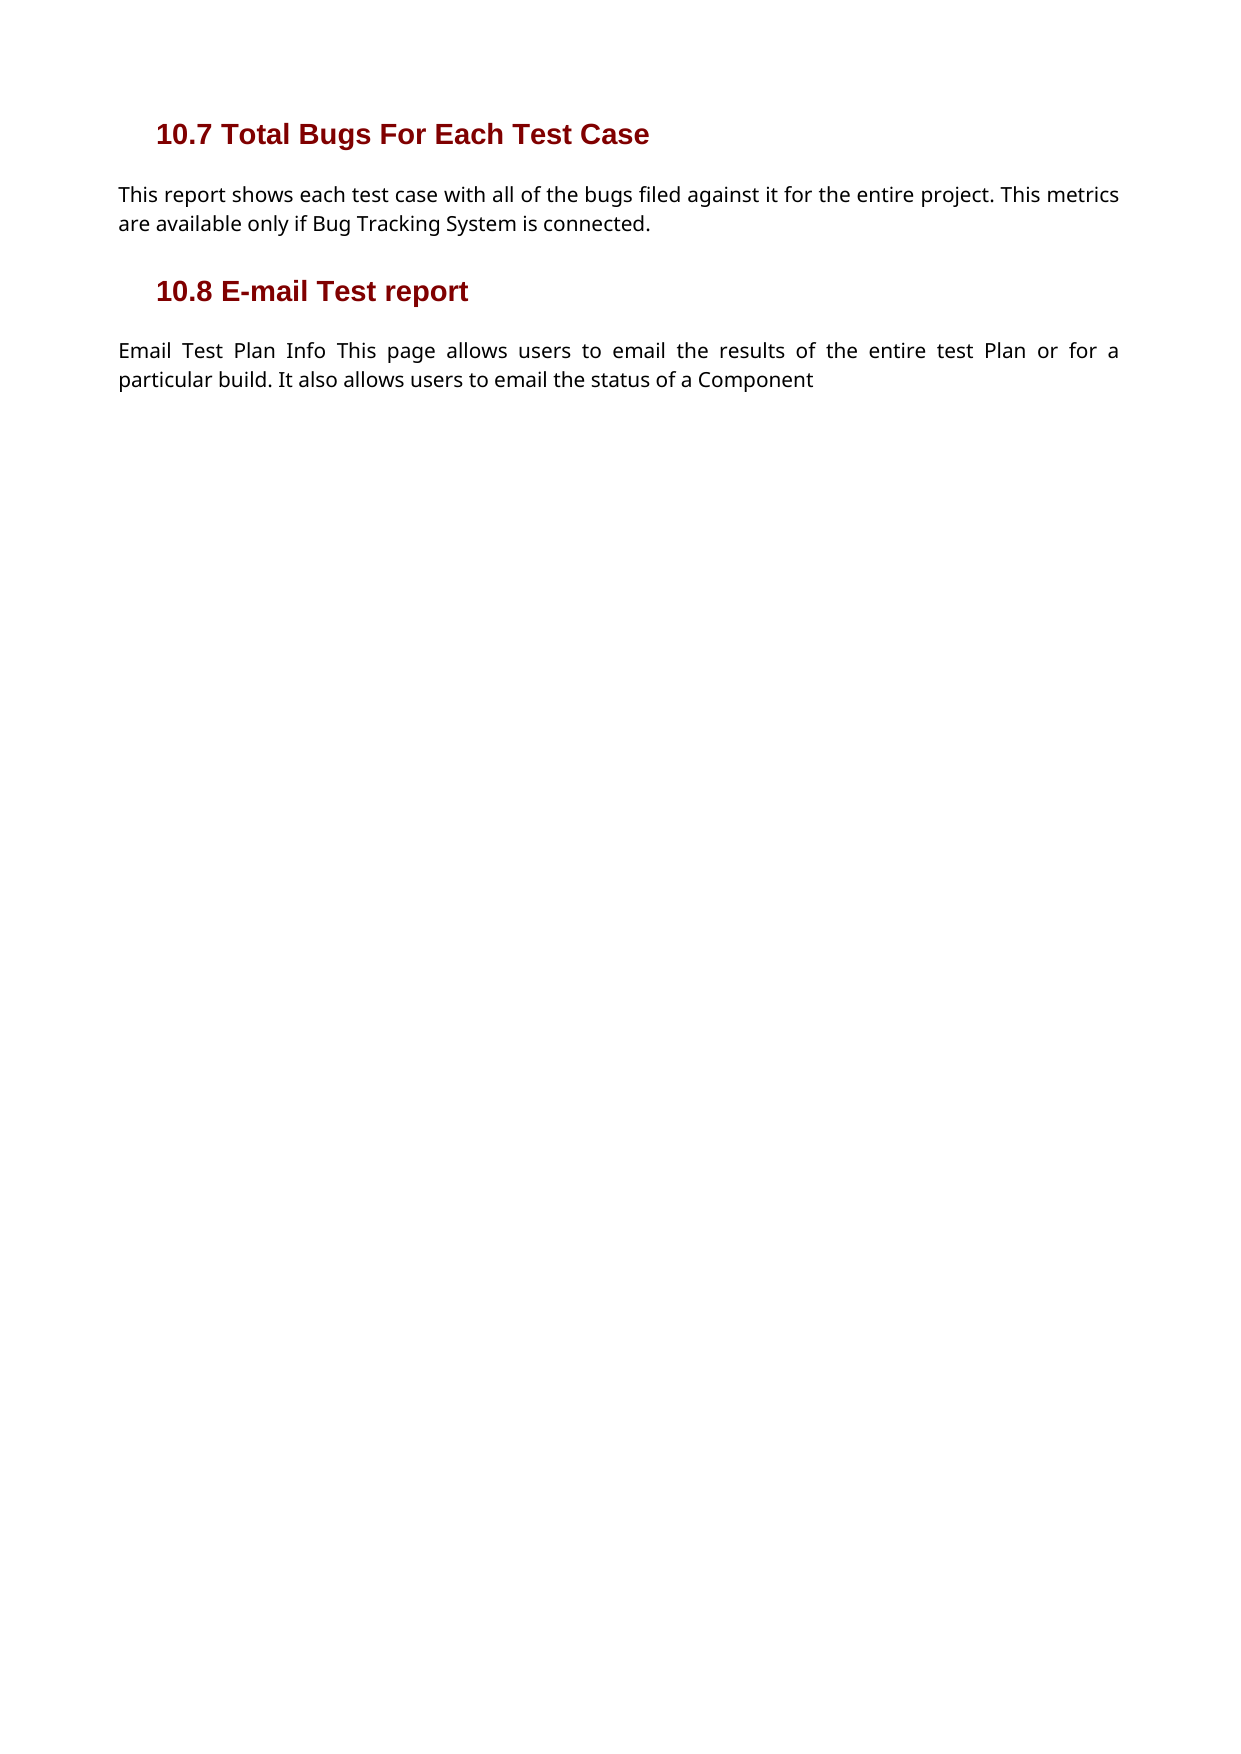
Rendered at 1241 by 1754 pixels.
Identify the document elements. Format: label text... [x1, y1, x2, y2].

text Email Test Plan Info This page allows users to email the results of the entire test Plan or for a particular build. It also allows users to email the status of a Component [118, 337, 1122, 393]
subtitle Total Bugs For Each Test Case [148, 118, 1122, 151]
subtitle E-mail Test report [148, 274, 1122, 307]
text This report shows each test case with all of the bugs filed against it for the entire project. This metrics are available only if Bug Tracking System is connected. [118, 180, 1122, 237]
